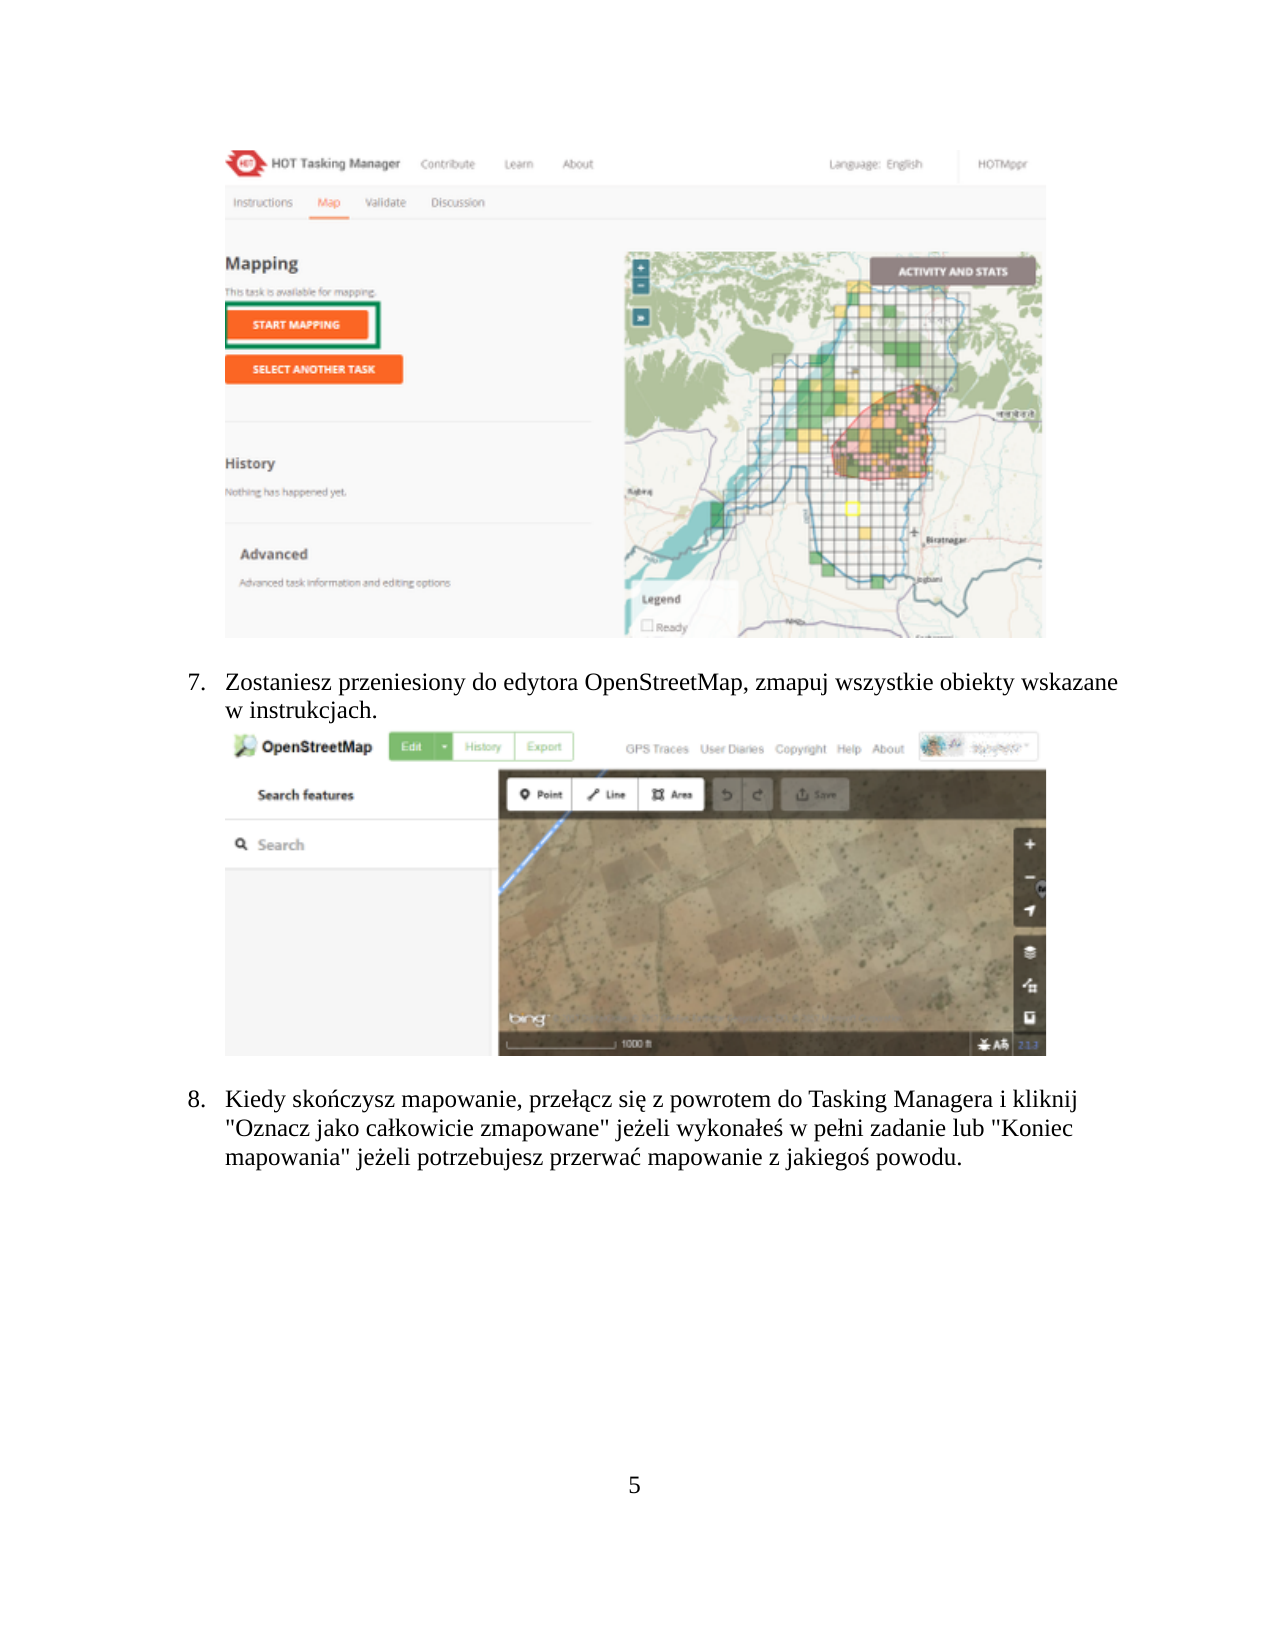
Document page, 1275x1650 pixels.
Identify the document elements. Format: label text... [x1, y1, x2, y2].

list Kiedy skończysz mapowanie, przełącz się z powrotem do Tasking Managera i kliknij "Oznacz jako całkowicie zmapowane" jeżeli wykonałeś w pełni zadanie lub "Koniec mapowania" jeżeli potrzebujesz przerwać mapowanie z jakiegoś powodu. [187, 1084, 1125, 1171]
list Zostaniesz przeniesiony do edytora OpenStreetMap, zmapuj wszystkie obiekty wskazane w instrukcjach. [187, 667, 1125, 1084]
list [187, 150, 1125, 667]
picture [225, 724, 1047, 1056]
picture [225, 150, 1047, 638]
